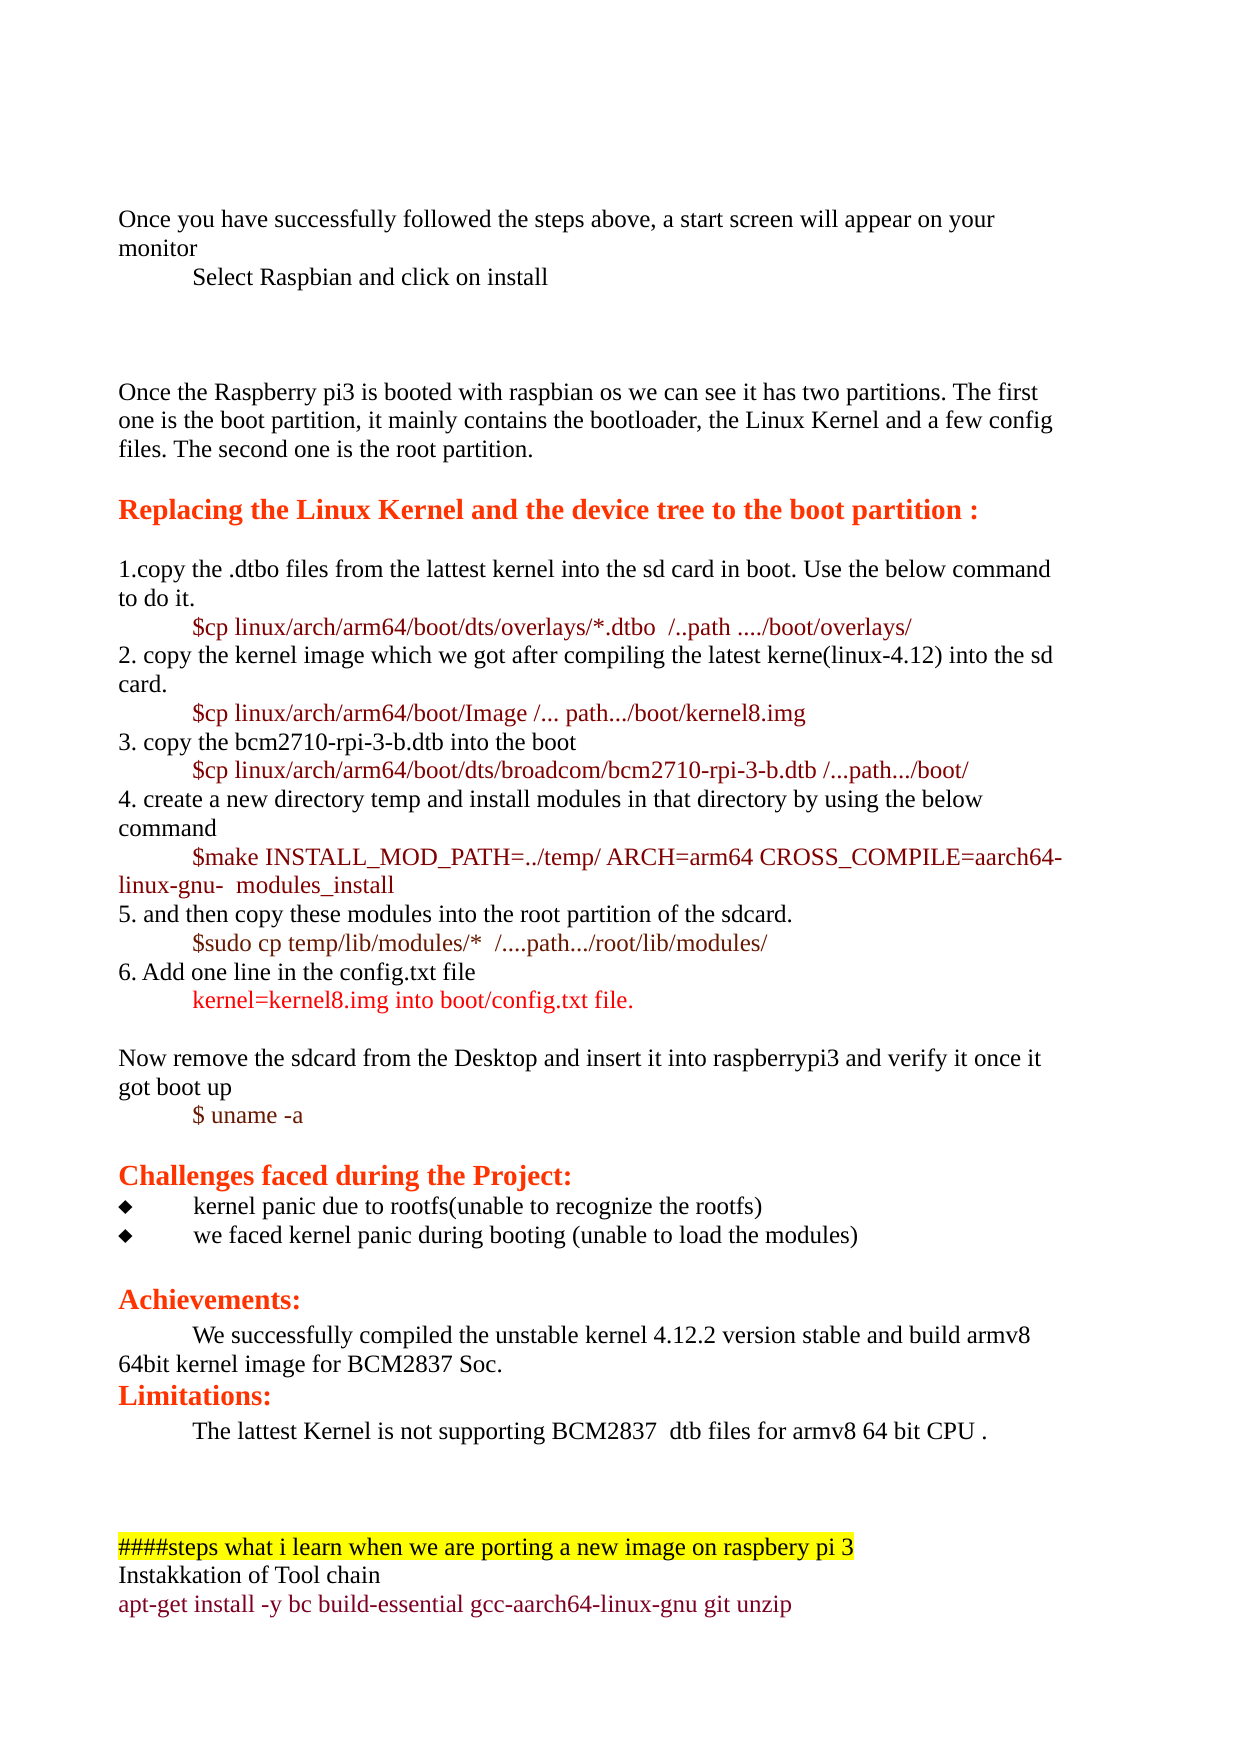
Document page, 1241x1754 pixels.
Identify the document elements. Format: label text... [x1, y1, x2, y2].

text $make INSTALL_MOD_PATH=../temp/ ARCH=arm64 CROSS_COMPILE=aarch64-linux-gnu- modules_install [118, 842, 1063, 899]
text 6. Add one line in the config.txt file [118, 957, 1063, 985]
text 2. copy the kernel image which we got after compiling the latest kerne(linux-4.12) into the sd card. [118, 640, 1063, 698]
text kernel=kernel8.img into boot/config.txt file. [118, 985, 1063, 1014]
text 4. create a new directory temp and install modules in that directory by using the below command [118, 784, 1063, 842]
text 5. and then copy these modules into the root partition of the sdcard. [118, 899, 1063, 928]
text The lattest Kernel is not supporting BCM2837 dtb files for armv8 64 bit CPU . [118, 1412, 1063, 1445]
text We successfully compiled the unstable kernel 4.12.2 version stable and build armv8 64bit kernel image for BCM2837 Soc. [118, 1316, 1063, 1378]
text Achievements: [118, 1249, 1063, 1316]
text Replacing the Linux Kernel and the device tree to the boot partition : [118, 492, 1063, 525]
text Select Raspbian and click on install [118, 262, 1063, 291]
text apt-get install -y bc build-essential gcc-aarch64-linux-gnu git unzip [118, 1589, 1122, 1618]
text Challenges faced during the Project: [118, 1158, 1063, 1191]
text $cp linux/arch/arm64/boot/Image /... path.../boot/kernel8.img [118, 698, 1063, 727]
text ####steps what i learn when we are porting a new image on raspbery pi 3 [118, 1532, 1122, 1560]
text Once you have successfully followed the steps above, a start screen will appear on your monitor [118, 204, 1063, 262]
text Instakkation of Tool chain [118, 1560, 1122, 1589]
text Now remove the sdcard from the Desktop and insert it into raspberrypi3 and verify it once it got boot up [118, 1043, 1063, 1100]
text 3. copy the bcm2710-rpi-3-b.dtb into the boot [118, 727, 1063, 755]
text $cp linux/arch/arm64/boot/dts/broadcom/bcm2710-rpi-3-b.dtb /...path.../boot/ [118, 755, 1063, 784]
list we faced kernel panic during booting (unable to load the modules) [118, 1220, 1063, 1249]
text Limitations: [118, 1378, 1063, 1412]
text 1.copy the .dtbo files from the lattest kernel into the sd card in boot. Use the below command to do it. [118, 554, 1063, 612]
list kernel panic due to rootfs(unable to recognize the rootfs) [118, 1191, 1063, 1220]
text Once the Raspberry pi3 is booted with raspbian os we can see it has two partitions. The first one is the boot partition, it mainly contains the bootloader, the Linux Kernel and a few config files. The second one is the root partition. [118, 377, 1063, 463]
text $cp linux/arch/arm64/boot/dts/overlays/*.dtbo /..path ..../boot/overlays/ [118, 612, 1063, 640]
text $sudo cp temp/lib/modules/* /....path.../root/lib/modules/ [118, 928, 1063, 957]
text $ uname -a [118, 1100, 1063, 1129]
